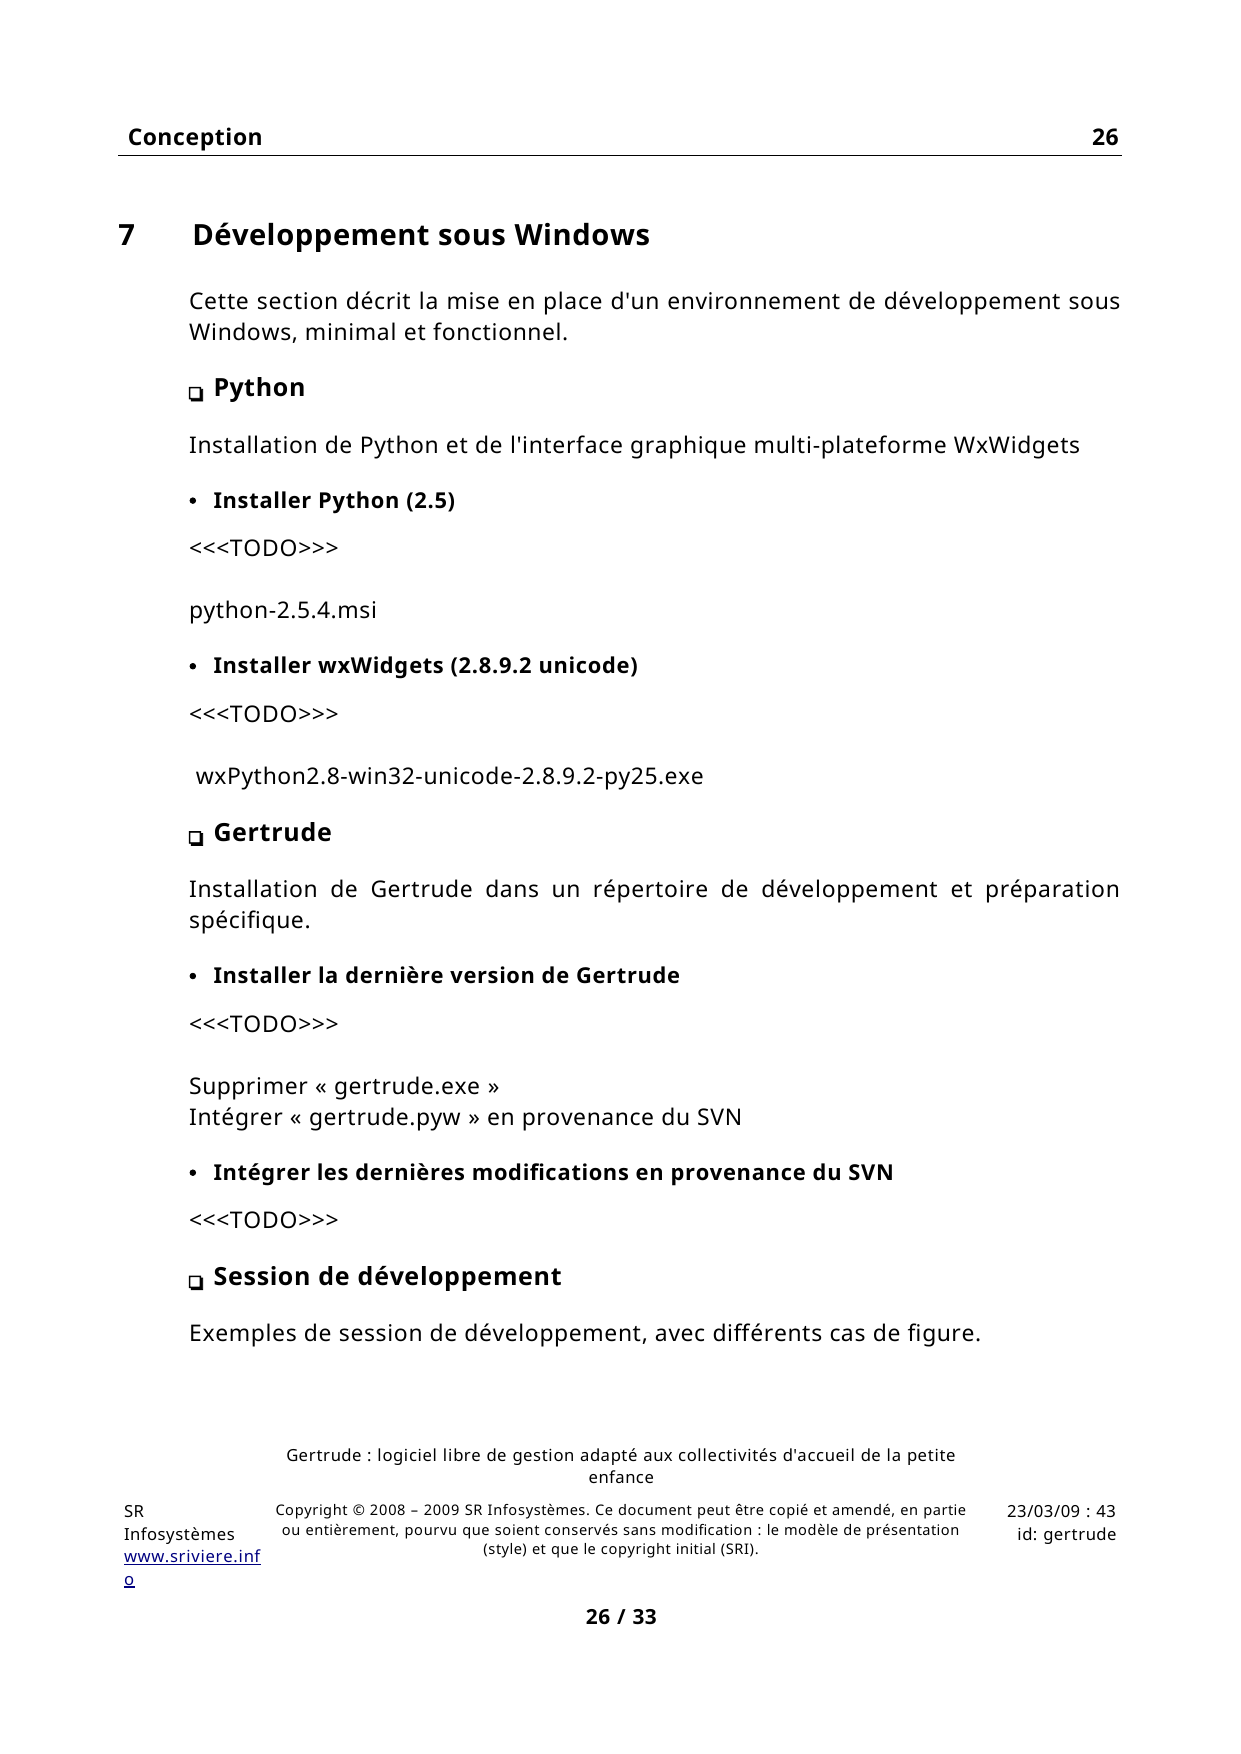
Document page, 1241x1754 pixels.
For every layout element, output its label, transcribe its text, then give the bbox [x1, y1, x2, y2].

subtitle Développement sous Windows [118, 214, 1122, 253]
subtitle Intégrer les dernières modifications en provenance du SVN [189, 1155, 1122, 1187]
subtitle Installer la dernière version de Gertrude [189, 959, 1122, 990]
subtitle Gertrude [189, 815, 1122, 861]
subtitle Python [189, 370, 1122, 417]
subtitle Installer Python (2.5) [189, 483, 1122, 514]
text <<<TODO>>> [189, 1008, 1122, 1039]
text Supprimer « gertrude.exe » [189, 1070, 1122, 1101]
text python-2.5.4.msi [189, 594, 1122, 625]
text Installation de Python et de l'interface graphique multi-plateforme WxWidgets [189, 428, 1122, 459]
subtitle Installer wxWidgets (2.8.9.2 unicode) [189, 649, 1122, 680]
text <<<TODO>>> [189, 698, 1122, 729]
text wxPython2.8-win32-unicode-2.8.9.2-py25.exe [189, 760, 1122, 791]
text <<<TODO>>> [189, 1204, 1122, 1235]
text Cette section décrit la mise en place d'un environnement de développement sous Windows, minimal et fonctionnel. [189, 284, 1122, 347]
text Installation de Gertrude dans un répertoire de développement et préparation spécifique. [189, 873, 1122, 935]
text Exemples de session de développement, avec différents cas de figure. [189, 1317, 1122, 1348]
text Intégrer « gertrude.pyw » en provenance du SVN [189, 1101, 1122, 1132]
subtitle Session de développement [189, 1259, 1122, 1306]
text <<<TODO>>> [189, 532, 1122, 563]
